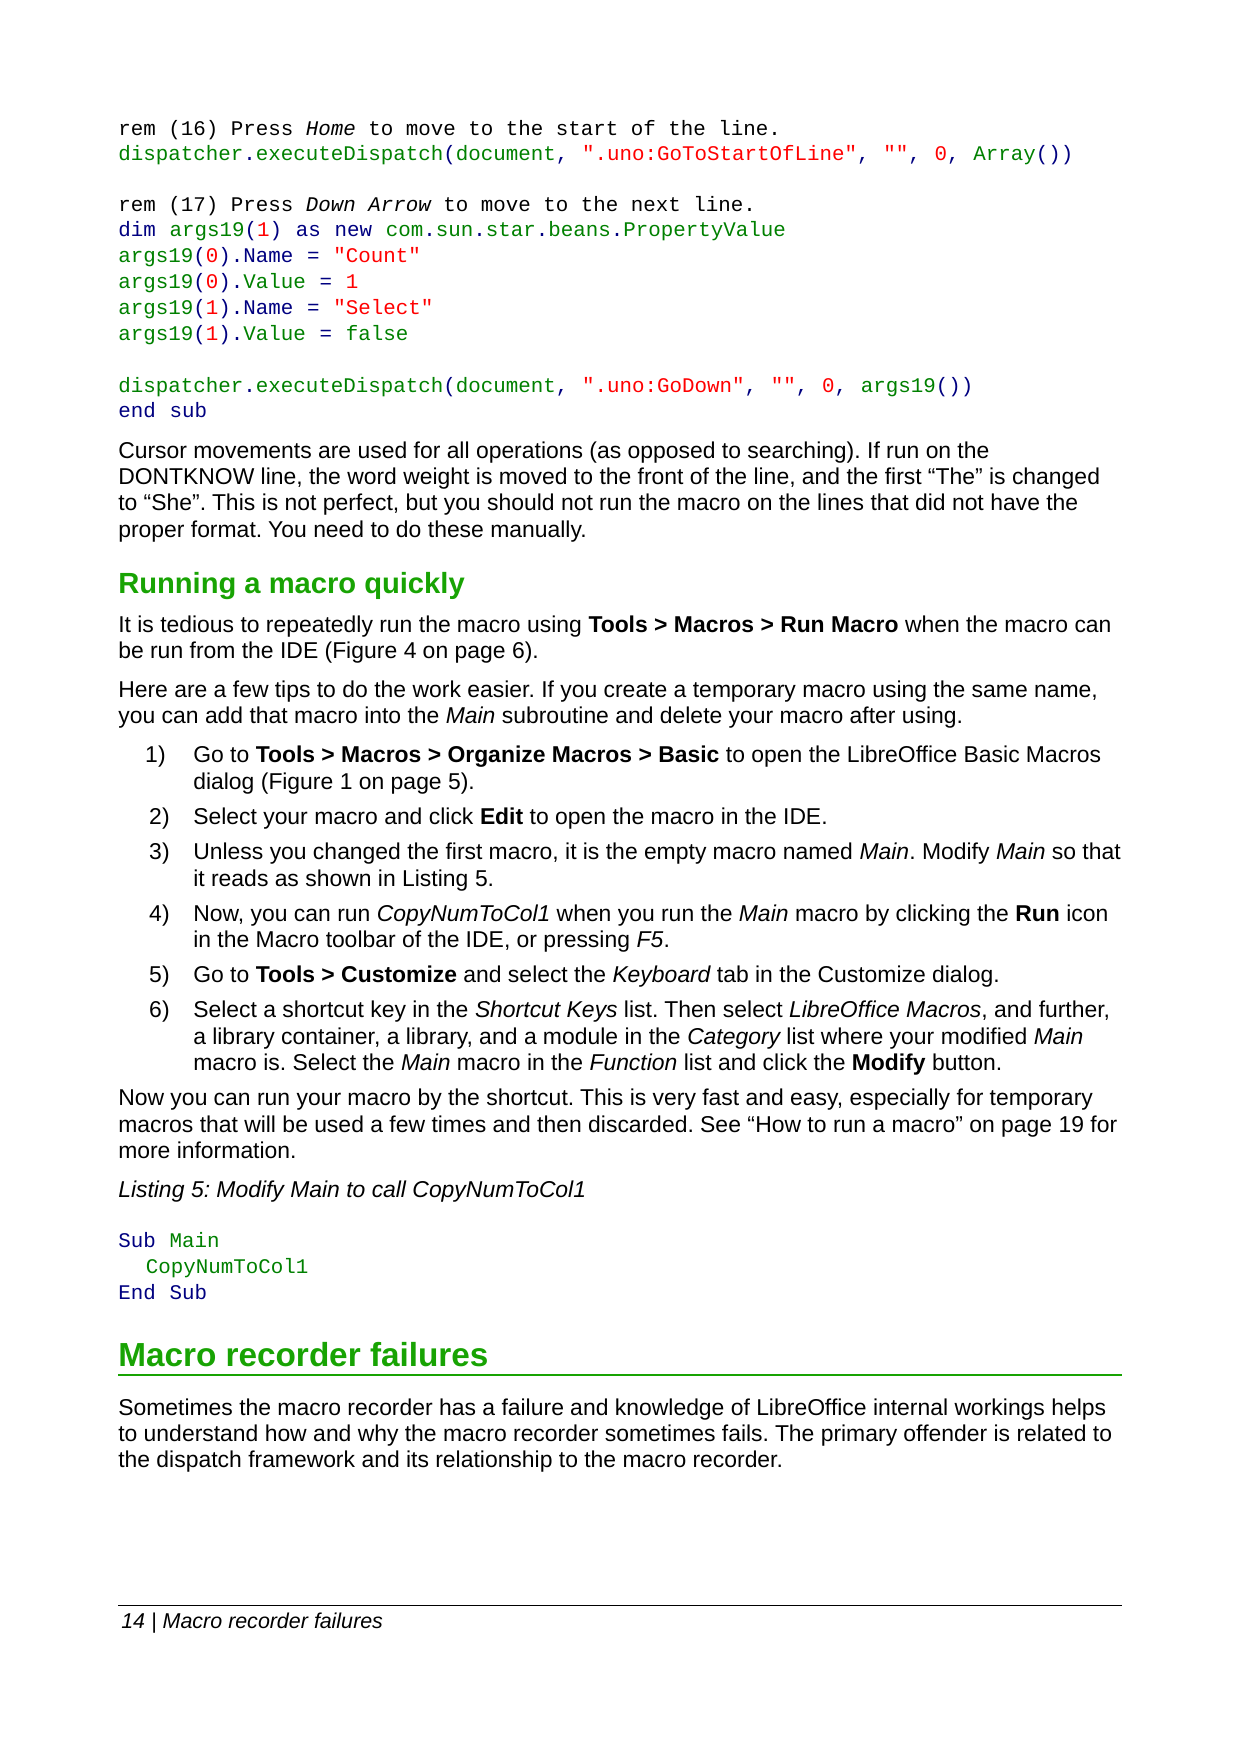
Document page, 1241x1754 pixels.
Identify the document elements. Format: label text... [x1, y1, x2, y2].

text rem (17) Press Down Arrow to move to the next line. [118, 194, 1122, 217]
text dim args19(1) as new com.sun.star.beans.PropertyValue [118, 217, 1122, 243]
text Sometimes the macro recorder has a failure and knowledge of LibreOffice internal workings helps to understand how and why the macro recorder sometimes fails. The primary offender is related to the dispatch framework and its relationship to the macro recorder. [118, 1394, 1122, 1473]
text It is tedious to repeatedly run the macro using Tools > Macros > Run Macro when the macro can be run from the IDE (Figure 4 on page 6). [118, 611, 1122, 664]
text args19(1).Value = false [118, 321, 1122, 347]
text dispatcher.executeDispatch(document, ".uno:GoDown", "", 0, args19()) [118, 373, 1122, 399]
text CopyNumToCol1 [118, 1254, 1122, 1280]
text args19(1).Name = "Select" [118, 295, 1122, 321]
list Go to Tools > Macros > Organize Macros > Basic to open the LibreOffice Basic Macros dialog (Figure 1 on page 5). [165, 741, 1122, 794]
list Unless you changed the first macro, it is the empty macro named Main. Modify Main so that it reads as shown in Listing 5. [169, 838, 1122, 891]
list Go to Tools > Customize and select the Keyboard tab in the Customize dialog. [169, 961, 1122, 988]
text Cursor movements are used for all operations (as opposed to searching). If run on the DONTKNOW line, the word weight is moved to the front of the line, and the first “The” is changed to “She”. This is not perfect, but you should not run the macro on the lines that did not have the proper format. You need to do these manually. [118, 437, 1122, 542]
text End Sub [118, 1280, 1122, 1306]
list Select your macro and click Edit to open the macro in the IDE. [169, 803, 1122, 829]
text args19(0).Value = 1 [118, 269, 1122, 295]
list Select a shortcut key in the Shortcut Keys list. Then select LibreOffice Macros, and further, a library container, a library, and a module in the Category list where your modified Main macro is. Select the Main macro in the Function list and click the Modify button. [169, 996, 1122, 1076]
list Now, you can run CopyNumToCol1 when you run the Main macro by clicking the Run icon in the Macro toolbar of the IDE, or pressing F5. [169, 900, 1122, 952]
subtitle Macro recorder failures [118, 1336, 1122, 1374]
text dispatcher.executeDispatch(document, ".uno:GoToStartOfLine", "", 0, Array()) [118, 142, 1122, 168]
text Sub Main [118, 1228, 1122, 1254]
subtitle Running a macro quickly [118, 566, 1122, 599]
list Here are a few tips to do the work easier. If you create a temporary macro using the same name, you can add that macro into the Main subroutine and delete your macro after using. [118, 676, 1122, 729]
text end sub [118, 399, 1122, 425]
text args19(0).Name = "Count" [118, 243, 1122, 269]
text rem (16) Press Home to move to the start of the line. [118, 118, 1122, 142]
text Now you can run your macro by the shortcut. This is very fast and easy, especially for temporary macros that will be used a few times and then discarded. See “How to run a macro” on page 19 for more information. [118, 1084, 1122, 1163]
text Listing 5: Modify Main to call CopyNumToCol1 [118, 1176, 1122, 1202]
